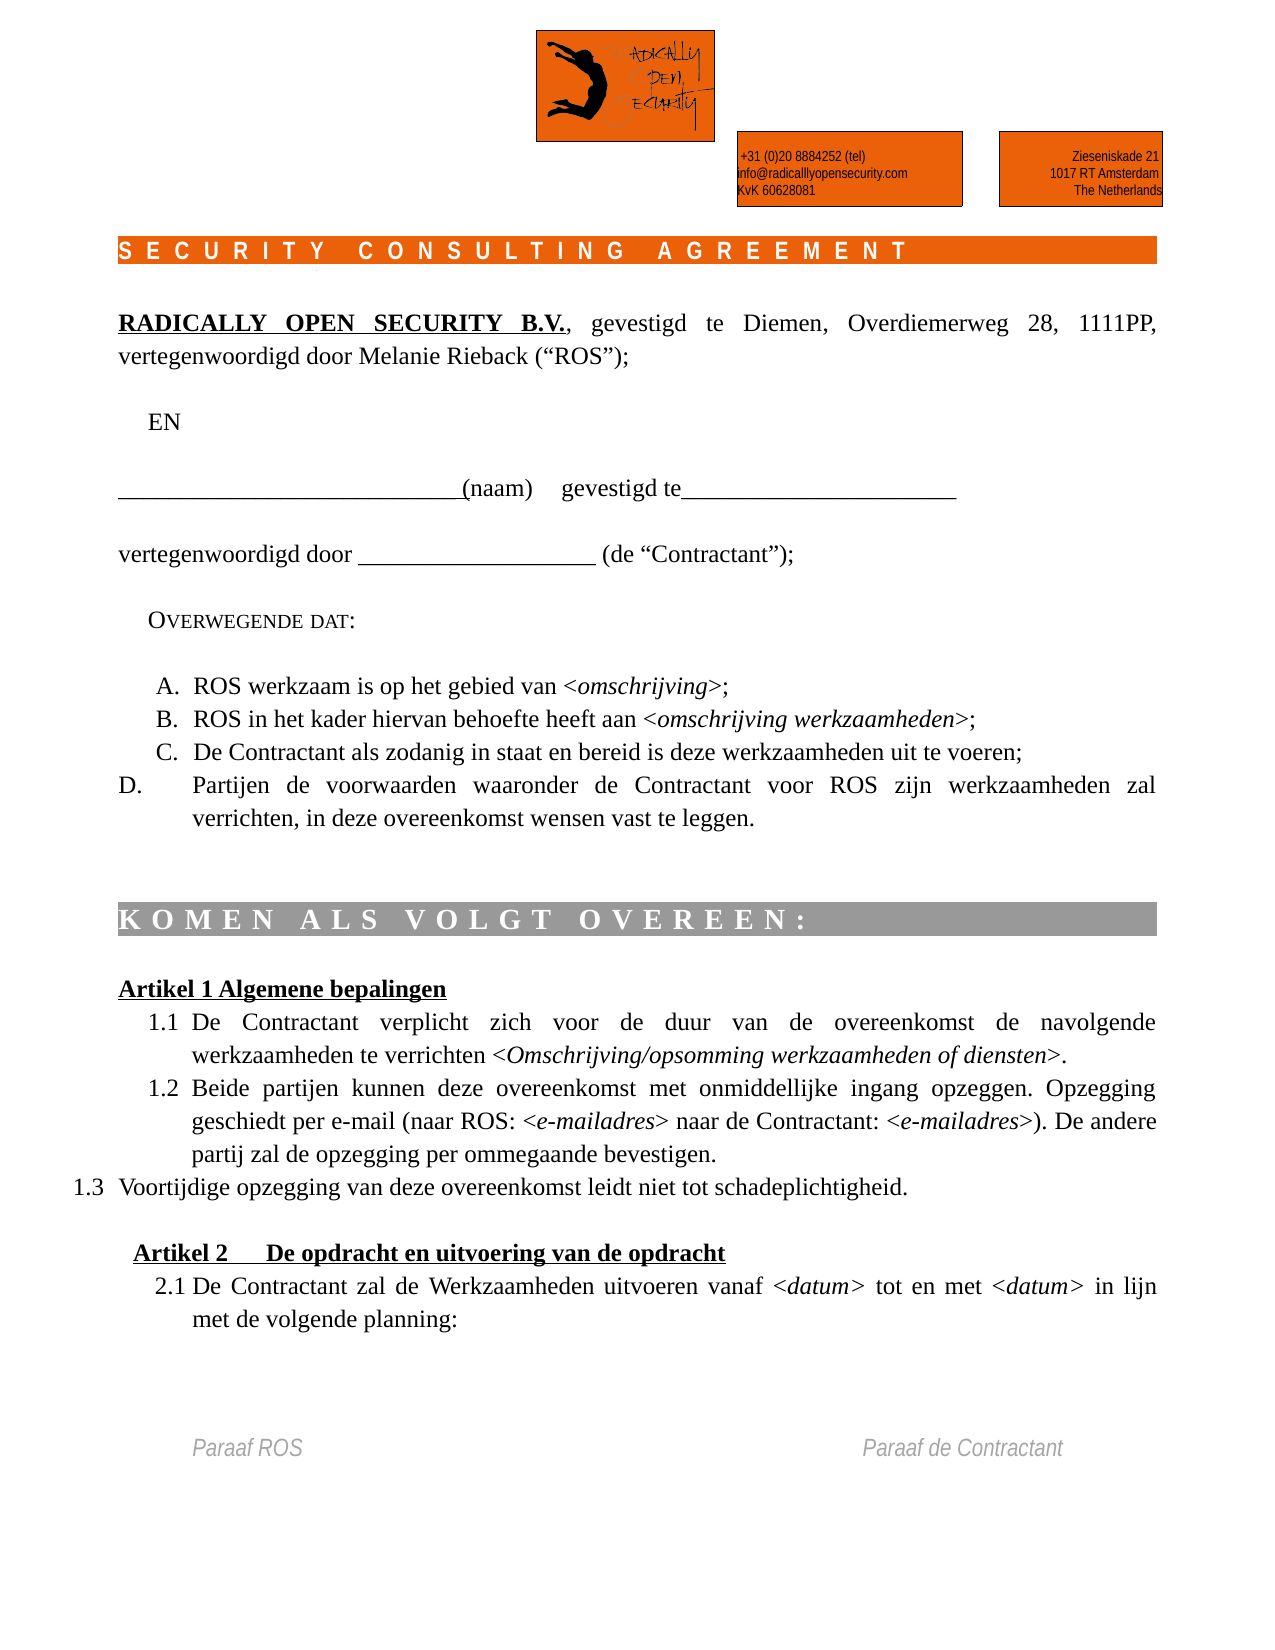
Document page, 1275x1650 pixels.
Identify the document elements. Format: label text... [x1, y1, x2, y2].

text www.radicallyopensecurity.com +31 (0)20 8884252 (tel) info@radicalllyopensecurity.com KvK 60628081 [738, 132, 962, 198]
list Voortijdige opzegging van deze overeenkomst leidt niet tot schadeplichtigheid. [73, 1172, 1157, 1201]
list Beide partijen kunnen deze overeenkomst met onmiddellijke ingang opzeggen. Opzegging geschiedt per e-mail (naar ROS: <e-mailadres> naar de Contractant: <e-mailadres>). De andere partij zal de opzegging per ommegaande bevestigen. [148, 1073, 1157, 1167]
picture [544, 38, 714, 133]
text vertegenwoordigd door ___________________ (de “Contractant”); [118, 539, 1157, 568]
list Partijen de voorwaarden waaronder de Contractant voor ROS zijn werkzaamheden zal verrichten, in deze overeenkomst wensen vast te leggen. [118, 770, 1157, 832]
text Radically Open Security Zieseniskade 21 1017 RT Amsterdam The Netherlands [1000, 132, 1162, 198]
text [738, 198, 962, 206]
text Artikel 1 Algemene bepalingen [118, 974, 1157, 1002]
text EN [148, 407, 1157, 436]
text Overwegende dat: [148, 605, 1157, 634]
text RADICALLY OPEN SECURITY B.V., gevestigd te Diemen, Overdiemerweg 28, 1111PP, vertegenwoordigd door Melanie Rieback (“ROS”); [118, 308, 1157, 369]
list ROS in het kader hiervan behoefte heeft aan <omschrijving werkzaamheden>; [156, 704, 1157, 733]
list ROS werkzaam is op het gebied van <omschrijving>; [156, 671, 1157, 700]
list De Contractant als zodanig in staat en bereid is deze werkzaamheden uit te voeren; [156, 737, 1157, 766]
list De Contractant verplicht zich voor de duur van de overeenkomst de navolgende werkzaamheden te verrichten <Omschrijving/opsomming werkzaamheden of diensten>. [148, 1007, 1157, 1068]
text SECURITY CONSULTING AGREEMENT [118, 236, 1157, 264]
text Artikel 2 De opdracht en uitvoering van de opdracht [133, 1238, 1157, 1267]
text [537, 31, 714, 141]
text [1000, 198, 1162, 206]
text ___________________________ (naam) gevestigd te______________________ [118, 473, 1157, 502]
text KOMEN ALS VOLGT OVEREEN: [118, 902, 1157, 936]
list De Contractant zal de Werkzaamheden uitvoeren vanaf <datum> tot en met <datum> in lijn met de volgende planning: [154, 1271, 1157, 1333]
